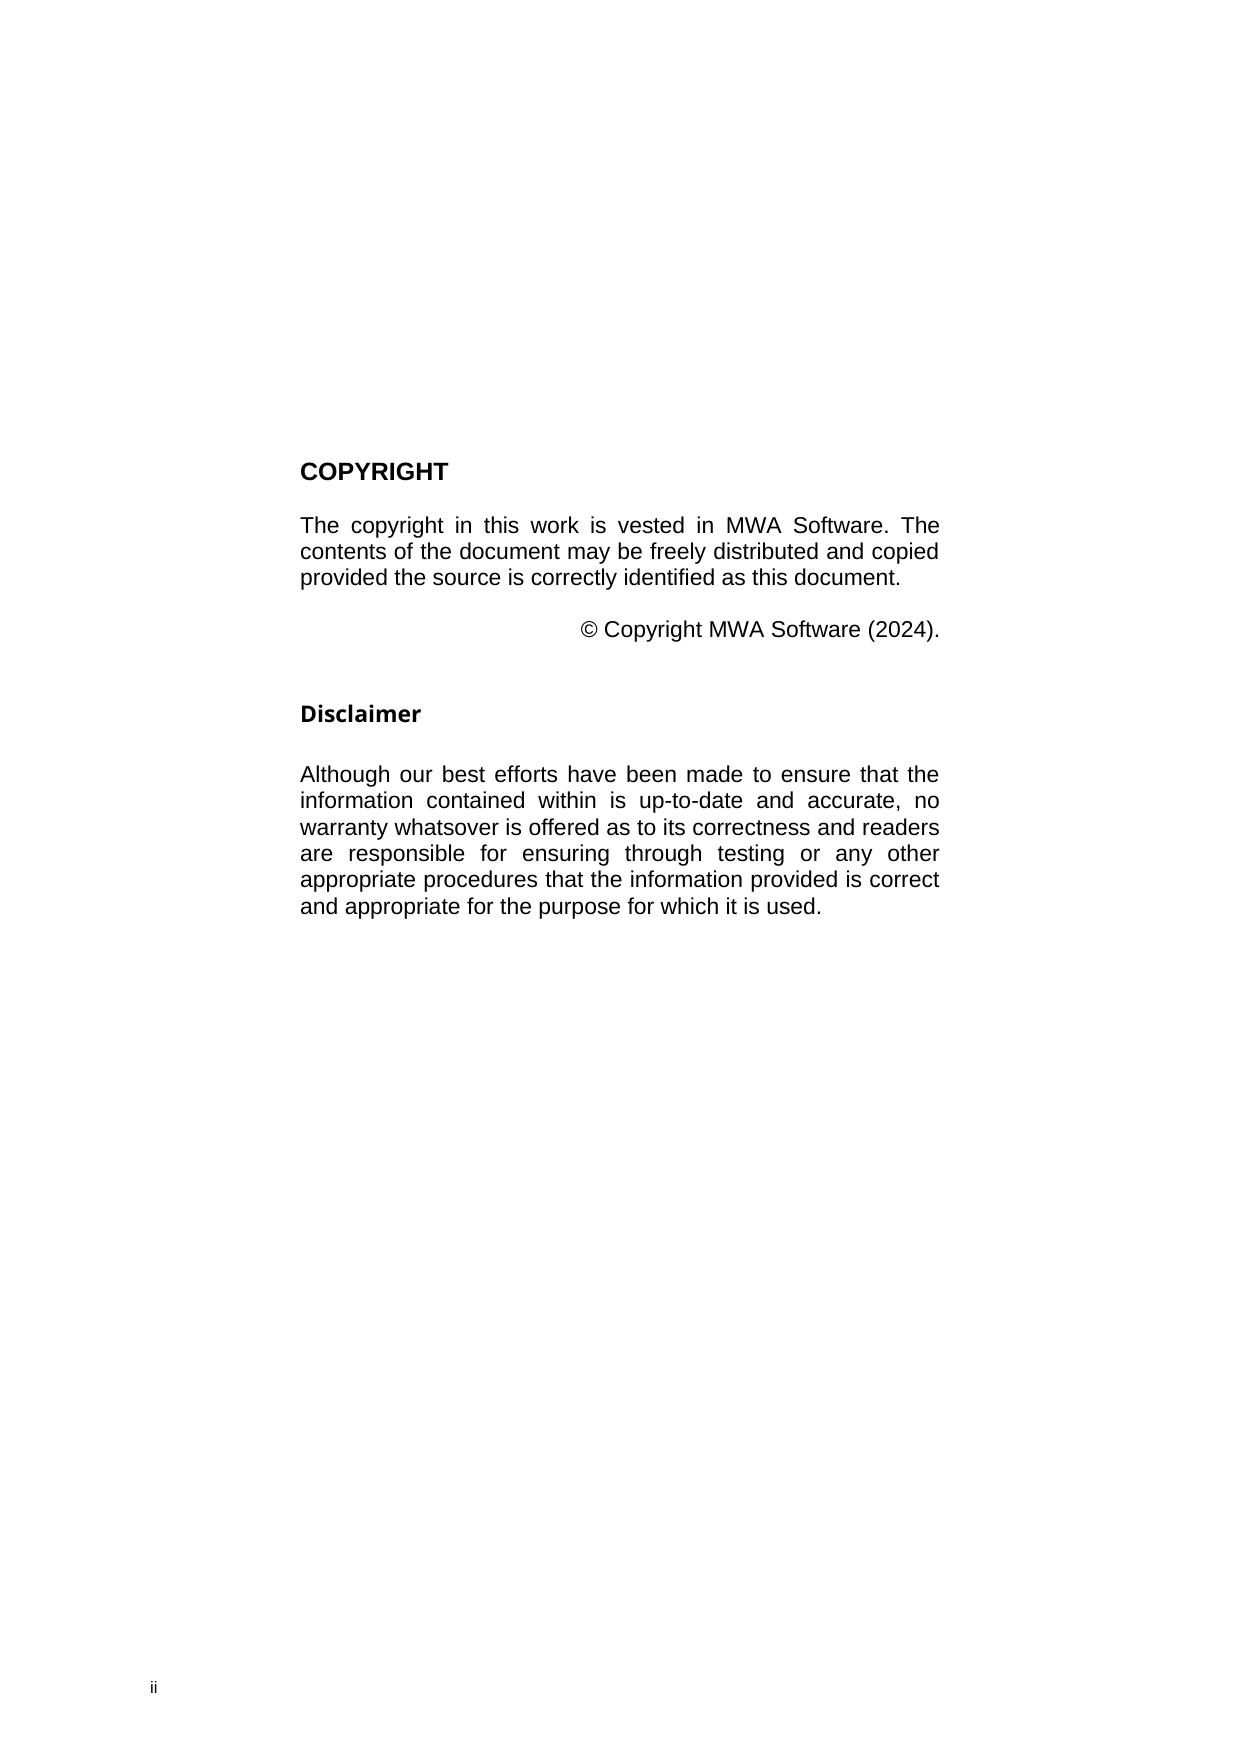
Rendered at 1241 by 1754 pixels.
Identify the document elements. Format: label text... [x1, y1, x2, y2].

text © Copyright MWA Software (2024). [300, 616, 940, 642]
text Although our best efforts have been made to ensure that the information contained within is up-to-date and accurate, no warranty whatsover is offered as to its correctness and readers are responsible for ensuring through testing or any other appropriate procedures that the information provided is correct and appropriate for the purpose for which it is used. [300, 761, 940, 919]
text The copyright in this work is vested in MWA Software. The contents of the document may be freely distributed and copied provided the source is correctly identified as this document. [300, 512, 940, 591]
text Disclaimer [300, 698, 1090, 729]
text COPYRIGHT [300, 457, 940, 485]
